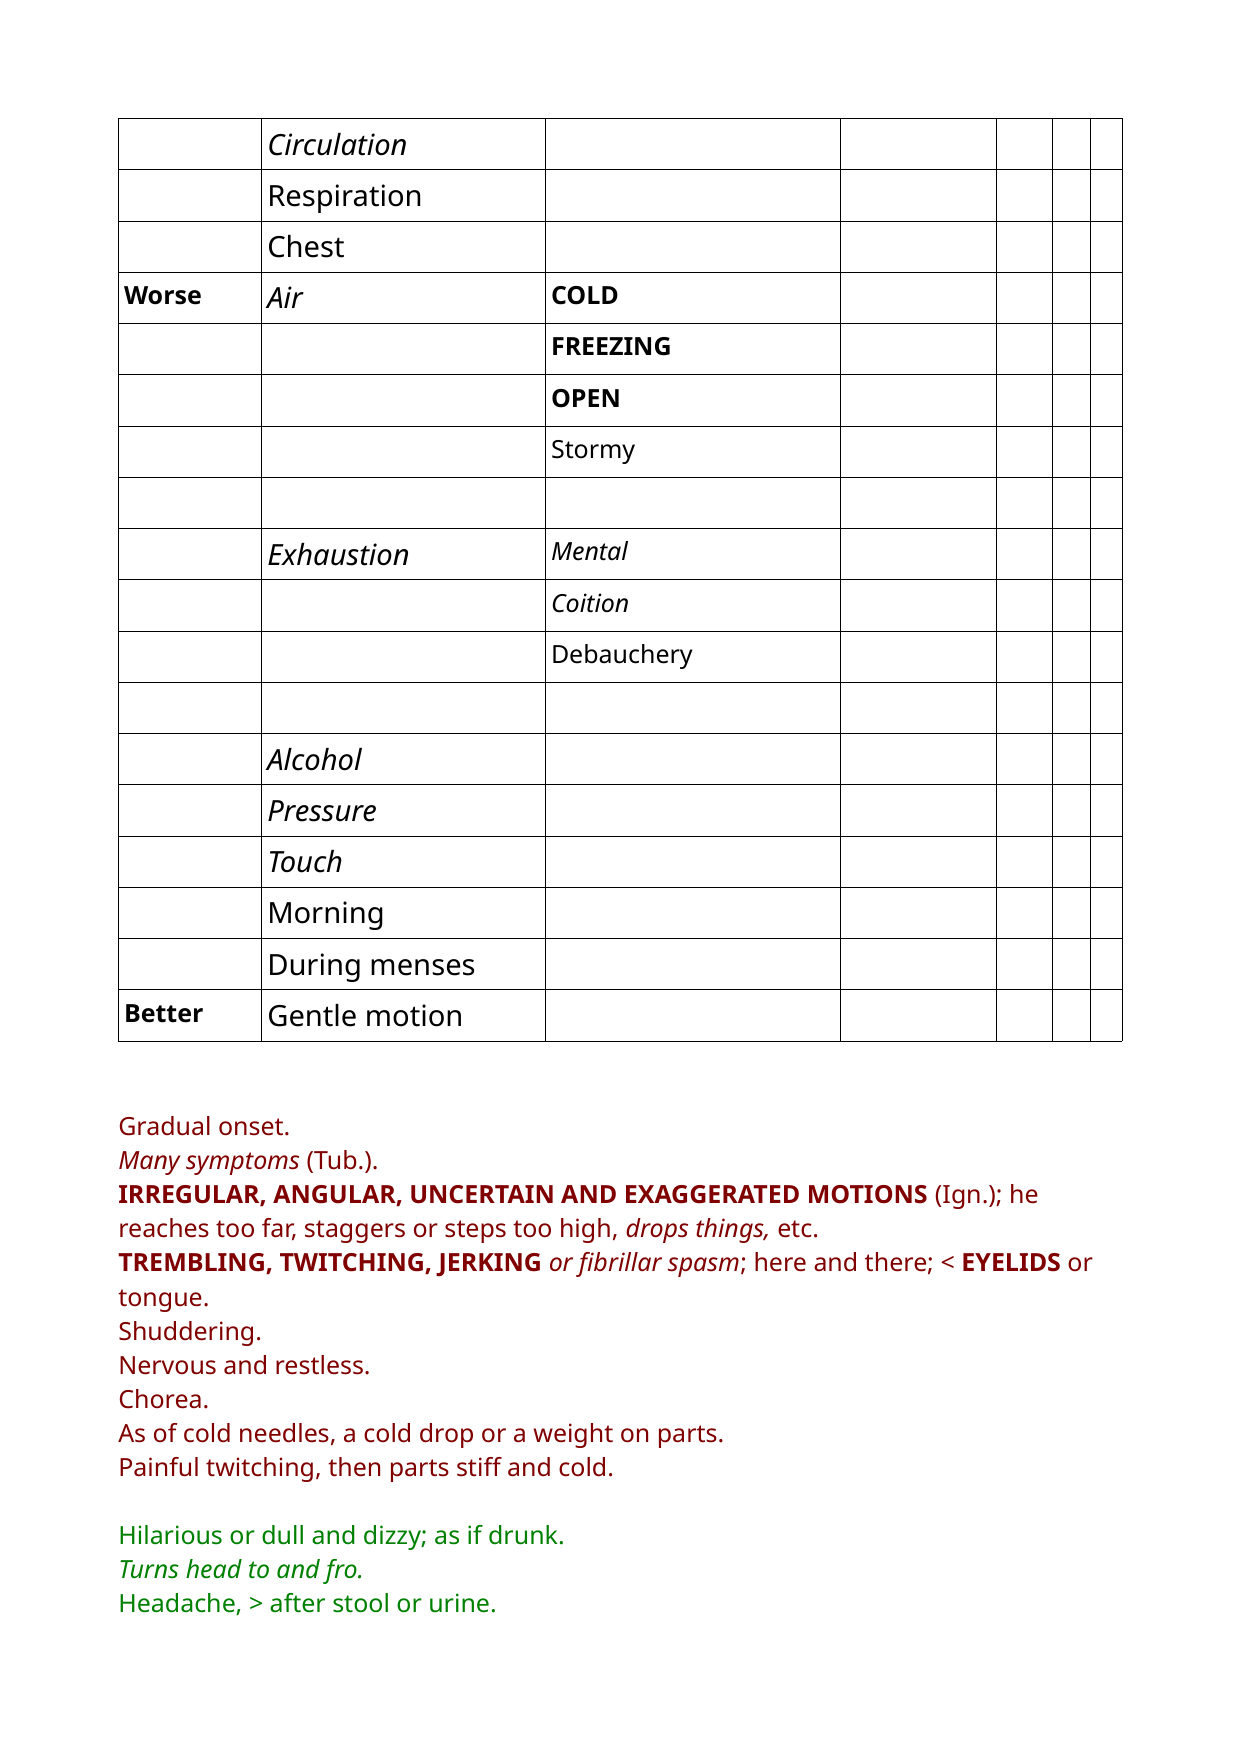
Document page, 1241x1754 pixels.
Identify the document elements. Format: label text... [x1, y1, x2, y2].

table_cell Coition [546, 580, 840, 631]
table_cell [119, 734, 261, 784]
table_cell [997, 273, 1052, 323]
table_cell [546, 837, 840, 887]
table_cell Debauchery [546, 632, 840, 682]
table_cell [1053, 119, 1090, 169]
table_cell [119, 529, 261, 579]
table_cell [119, 427, 261, 477]
table_cell [841, 734, 996, 784]
table_cell [119, 580, 261, 631]
text Many symptoms (Tub.). [118, 1143, 1122, 1177]
table_cell [841, 427, 996, 477]
table_cell [1053, 990, 1090, 1041]
table_cell [1091, 375, 1122, 426]
table_cell Pressure [262, 785, 545, 836]
table_cell [1053, 427, 1090, 477]
table_cell [1091, 734, 1122, 784]
table_cell [997, 888, 1052, 938]
table_cell [1053, 888, 1090, 938]
text Headache, > after stool or urine. [118, 1586, 1122, 1620]
table_cell [546, 170, 840, 221]
table_cell [546, 785, 840, 836]
table_cell [841, 478, 996, 528]
table_cell [119, 222, 261, 272]
text Chorea. [118, 1381, 1122, 1415]
table_cell [119, 324, 261, 374]
table_cell [841, 222, 996, 272]
table_cell Gentle motion [262, 990, 545, 1041]
table_cell Better [119, 990, 261, 1041]
table_cell [546, 939, 840, 989]
table_cell Chest [262, 222, 545, 272]
table_cell [1091, 119, 1122, 169]
text As of cold needles, a cold drop or a weight on parts. [118, 1415, 1122, 1449]
text Hilarious or dull and dizzy; as if drunk. [118, 1518, 1122, 1552]
table_cell [1091, 785, 1122, 836]
table_cell [262, 632, 545, 682]
table_cell OPEN [546, 375, 840, 426]
table_cell [841, 632, 996, 682]
table_cell [1091, 478, 1122, 528]
table_cell [546, 888, 840, 938]
table_cell [262, 427, 545, 477]
table_cell [997, 375, 1052, 426]
table_cell [119, 170, 261, 221]
table_cell [841, 170, 996, 221]
table_cell Circulation [262, 119, 545, 169]
table_cell [1053, 939, 1090, 989]
table_cell Alcohol [262, 734, 545, 784]
table_cell [841, 990, 996, 1041]
table_cell [546, 119, 840, 169]
table_cell [997, 222, 1052, 272]
table_cell [119, 837, 261, 887]
table_cell Stormy [546, 427, 840, 477]
table_cell Touch [262, 837, 545, 887]
table_cell [119, 478, 261, 528]
table_cell [119, 119, 261, 169]
table_cell [841, 683, 996, 733]
table_cell [1053, 580, 1090, 631]
text Nervous and restless. [118, 1347, 1122, 1381]
table_cell [1091, 990, 1122, 1041]
table_cell [119, 888, 261, 938]
table_cell [262, 478, 545, 528]
table_cell [546, 683, 840, 733]
table_cell [546, 990, 840, 1041]
table_cell [119, 683, 261, 733]
table_cell [997, 427, 1052, 477]
table_cell [997, 785, 1052, 836]
table_cell [841, 529, 996, 579]
table_cell [997, 478, 1052, 528]
text IRREGULAR, ANGULAR, UNCERTAIN AND EXAGGERATED MOTIONS (Ign.); he reaches too far, staggers or steps too high, drops things, etc. [118, 1177, 1122, 1245]
table_cell During menses [262, 939, 545, 989]
table_cell [997, 170, 1052, 221]
text TREMBLING, TWITCHING, JERKING or fibrillar spasm; here and there; < EYELIDS or tongue. [118, 1245, 1122, 1313]
table_cell [1053, 478, 1090, 528]
table_cell [1053, 785, 1090, 836]
table_cell [262, 324, 545, 374]
table_cell Morning [262, 888, 545, 938]
table_cell [841, 580, 996, 631]
table_cell [1053, 222, 1090, 272]
table_cell [1053, 632, 1090, 682]
table_cell [1091, 580, 1122, 631]
table_cell [119, 939, 261, 989]
table_cell [997, 939, 1052, 989]
table_cell [1053, 837, 1090, 887]
table_cell [1091, 427, 1122, 477]
table_cell [546, 478, 840, 528]
table_cell [997, 324, 1052, 374]
table_cell [1091, 632, 1122, 682]
table_cell [841, 119, 996, 169]
table_cell [1053, 375, 1090, 426]
table_cell [997, 580, 1052, 631]
table_cell [546, 222, 840, 272]
table_cell [1091, 837, 1122, 887]
table_cell [997, 837, 1052, 887]
table_cell [841, 324, 996, 374]
table_cell Mental [546, 529, 840, 579]
table_cell [262, 580, 545, 631]
table_cell [1091, 683, 1122, 733]
table_cell COLD [546, 273, 840, 323]
table_cell [119, 632, 261, 682]
table_cell [997, 119, 1052, 169]
table_cell [997, 683, 1052, 733]
table_cell FREEZING [546, 324, 840, 374]
table_cell [262, 375, 545, 426]
table_cell [841, 375, 996, 426]
table_cell [1053, 683, 1090, 733]
table_cell [262, 683, 545, 733]
text Gradual onset. [118, 1109, 1122, 1143]
table_cell [997, 529, 1052, 579]
table_cell [1091, 888, 1122, 938]
table_cell [1053, 529, 1090, 579]
table_cell [997, 632, 1052, 682]
text Painful twitching, then parts stiff and cold. [118, 1449, 1122, 1483]
text Shuddering. [118, 1313, 1122, 1347]
table_cell [1091, 222, 1122, 272]
table_cell Air [262, 273, 545, 323]
table_cell Exhaustion [262, 529, 545, 579]
table_cell [119, 375, 261, 426]
text Turns head to and fro. [118, 1552, 1122, 1586]
table_cell [1053, 734, 1090, 784]
table_cell [1091, 170, 1122, 221]
table_cell [997, 990, 1052, 1041]
table_cell [1091, 273, 1122, 323]
table_cell [1091, 324, 1122, 374]
table_cell [1053, 324, 1090, 374]
table_cell [1053, 273, 1090, 323]
table_cell [1053, 170, 1090, 221]
table_cell [119, 785, 261, 836]
table_cell [841, 939, 996, 989]
table_cell [997, 734, 1052, 784]
table_cell [841, 888, 996, 938]
table_cell [1091, 529, 1122, 579]
table_cell Worse [119, 273, 261, 323]
table_cell [841, 785, 996, 836]
table_cell [841, 837, 996, 887]
table_cell Respiration [262, 170, 545, 221]
table_cell [1091, 939, 1122, 989]
table_cell [841, 273, 996, 323]
table_cell [546, 734, 840, 784]
